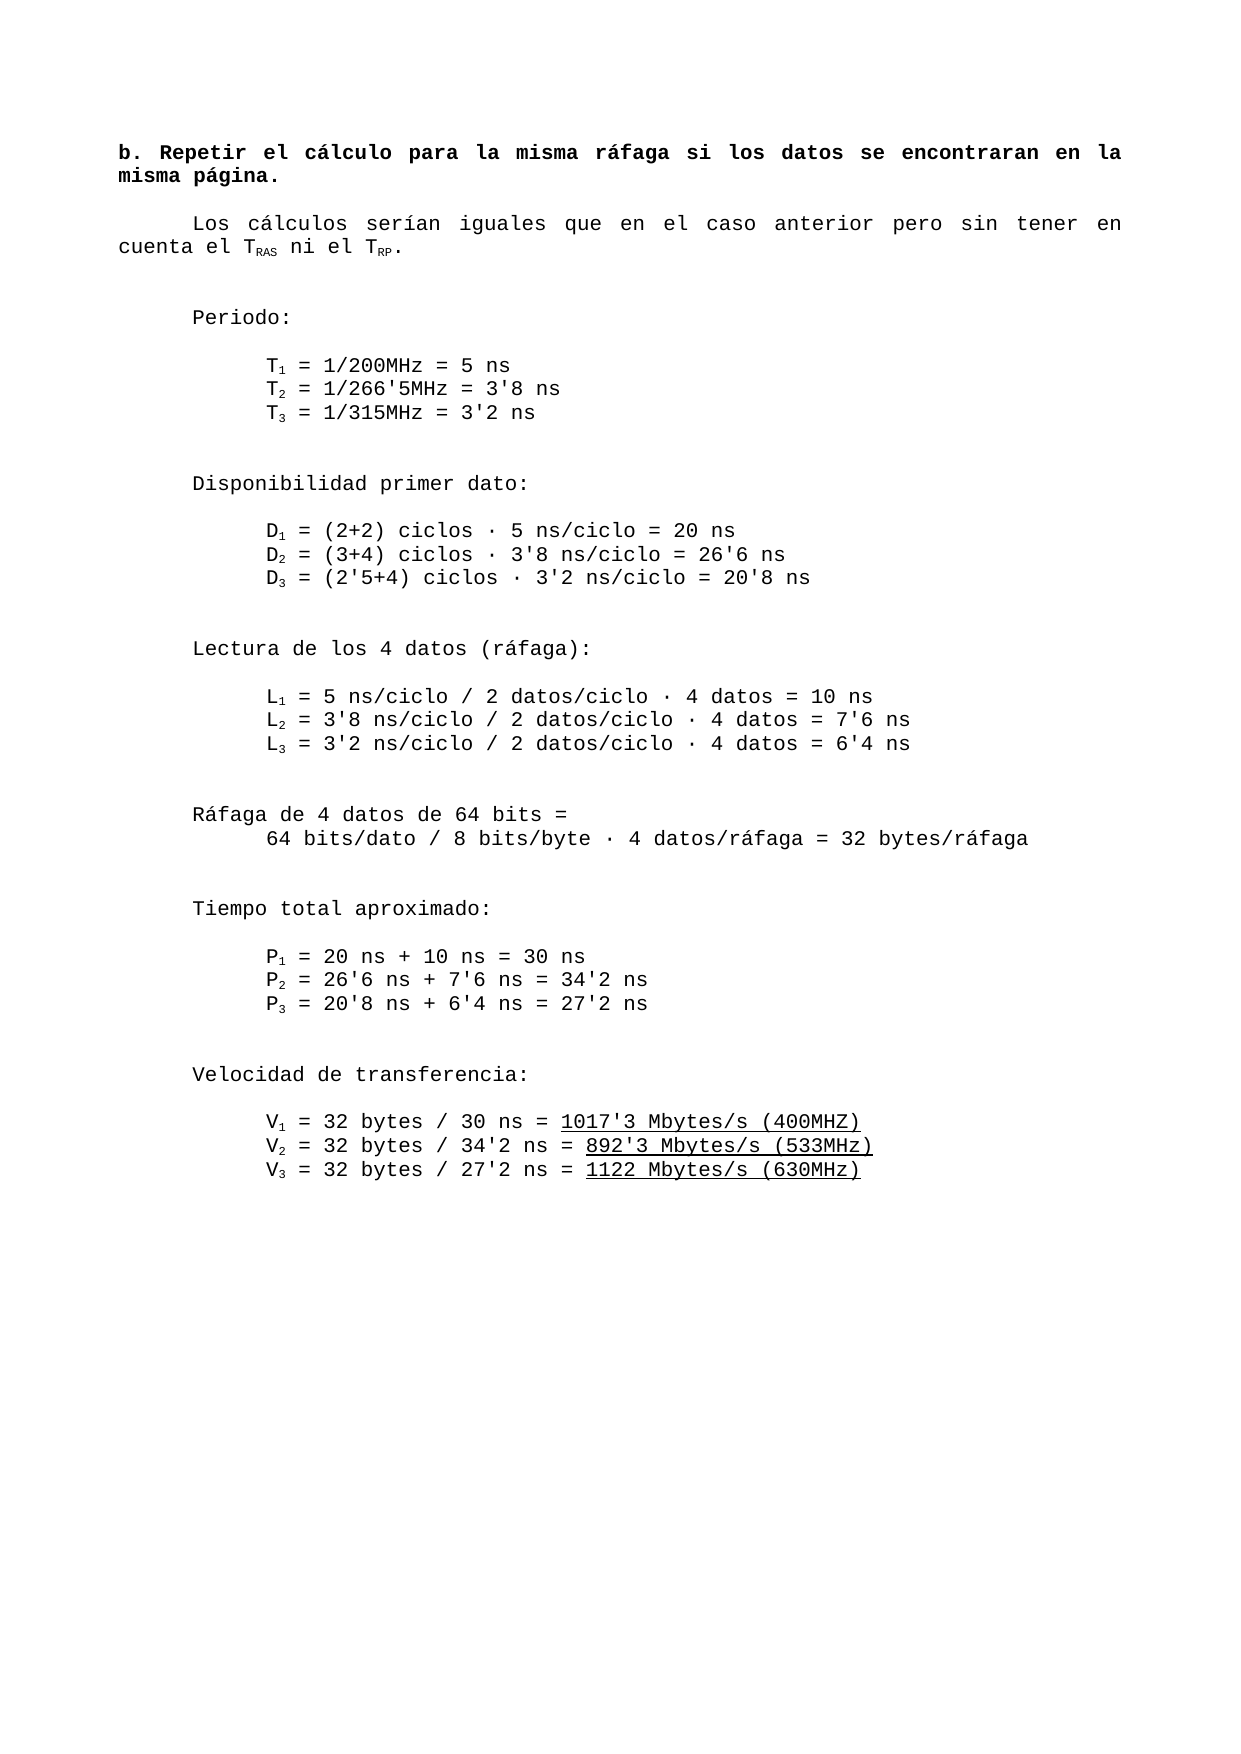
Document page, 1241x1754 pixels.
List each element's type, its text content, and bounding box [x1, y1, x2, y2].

text T1 = 1/200MHz = 5 ns [118, 354, 1122, 378]
text Lectura de los 4 datos (ráfaga): [118, 638, 1122, 662]
text Periodo: [118, 307, 1122, 331]
text D2 = (3+4) ciclos · 3'8 ns/ciclo = 26'6 ns [118, 544, 1122, 567]
text Velocidad de transferencia: [118, 1064, 1122, 1088]
text P3 = 20'8 ns + 6'4 ns = 27'2 ns [118, 993, 1122, 1017]
text L3 = 3'2 ns/ciclo / 2 datos/ciclo · 4 datos = 6'4 ns [118, 733, 1122, 757]
text V1 = 32 bytes / 30 ns = 1017'3 Mbytes/s (400MHZ) [118, 1111, 1122, 1135]
text 64 bits/dato / 8 bits/byte · 4 datos/ráfaga = 32 bytes/ráfaga [118, 827, 1122, 851]
text b. Repetir el cálculo para la misma ráfaga si los datos se encontraran en la misma página. [118, 142, 1122, 189]
text P2 = 26'6 ns + 7'6 ns = 34'2 ns [118, 969, 1122, 993]
text Tiempo total aproximado: [118, 898, 1122, 922]
text Ráfaga de 4 datos de 64 bits = [118, 804, 1122, 827]
text L1 = 5 ns/ciclo / 2 datos/ciclo · 4 datos = 10 ns [118, 686, 1122, 709]
text D1 = (2+2) ciclos · 5 ns/ciclo = 20 ns [118, 520, 1122, 544]
text V3 = 32 bytes / 27'2 ns = 1122 Mbytes/s (630MHz) [118, 1158, 1122, 1182]
text Los cálculos serían iguales que en el caso anterior pero sin tener en cuenta el TRAS ni el TRP. [118, 213, 1122, 260]
text D3 = (2'5+4) ciclos · 3'2 ns/ciclo = 20'8 ns [118, 567, 1122, 591]
text L2 = 3'8 ns/ciclo / 2 datos/ciclo · 4 datos = 7'6 ns [118, 709, 1122, 733]
text T3 = 1/315MHz = 3'2 ns [118, 402, 1122, 426]
text Disponibilidad primer dato: [118, 473, 1122, 496]
text P1 = 20 ns + 10 ns = 30 ns [118, 946, 1122, 969]
text V2 = 32 bytes / 34'2 ns = 892'3 Mbytes/s (533MHz) [118, 1135, 1122, 1158]
text T2 = 1/266'5MHz = 3'8 ns [118, 378, 1122, 402]
